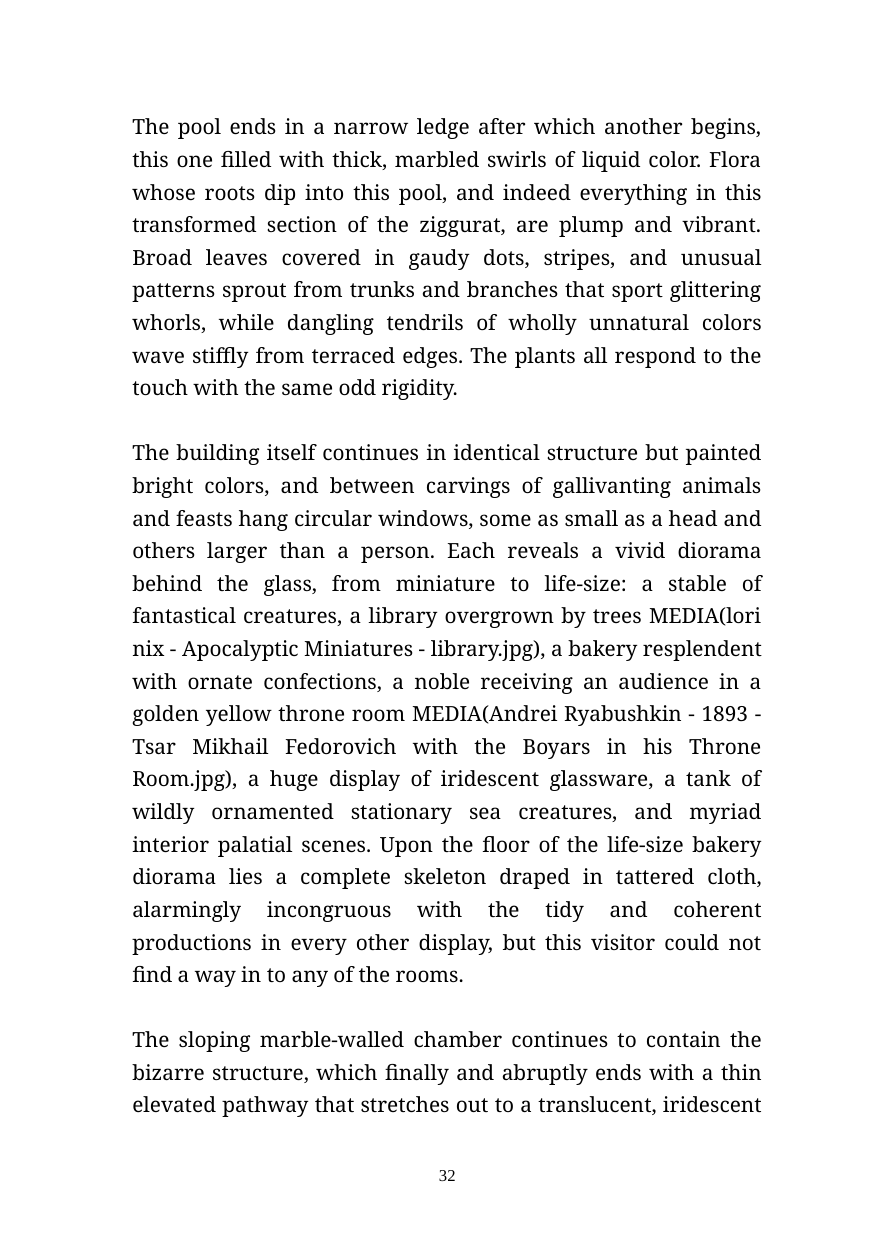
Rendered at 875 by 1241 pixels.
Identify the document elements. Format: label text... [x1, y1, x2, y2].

text The building itself continues in identical structure but painted bright colors, and between carvings of gallivanting animals and feasts hang circular windows, some as small as a head and others larger than a person. Each reveals a vivid diorama behind the glass, from miniature to life-size: a stable of fantastical creatures, a library overgrown by trees MEDIA(lori nix - Apocalyptic Miniatures - library.jpg), a bakery resplendent with ornate confections, a noble receiving an audience in a golden yellow throne room MEDIA(Andrei Ryabushkin - 1893 - Tsar Mikhail Fedorovich with the Boyars in his Throne Room.jpg), a huge display of iridescent glassware, a tank of wildly ornamented stationary sea creatures, and myriad interior palatial scenes. Upon the floor of the life-size bakery diorama lies a complete skeleton draped in tattered cloth, alarmingly incongruous with the tidy and coherent productions in every other display, but this visitor could not find a way in to any of the rooms. [132, 438, 762, 989]
text The sloping marble-walled chamber continues to contain the bizarre structure, which finally and abruptly ends with a thin elevated pathway that stretches out to a translucent, iridescent [132, 1025, 762, 1119]
text The pool ends in a narrow ledge after which another begins, this one filled with thick, marbled swirls of liquid color. Flora whose roots dip into this pool, and indeed everything in this transformed section of the ziggurat, are plump and vibrant. Broad leaves covered in gaudy dots, stripes, and unusual patterns sprout from trunks and branches that sport glittering whorls, while dangling tendrils of wholly unnatural colors wave stiffly from terraced edges. The plants all respond to the touch with the same odd rigidity. [132, 112, 762, 402]
